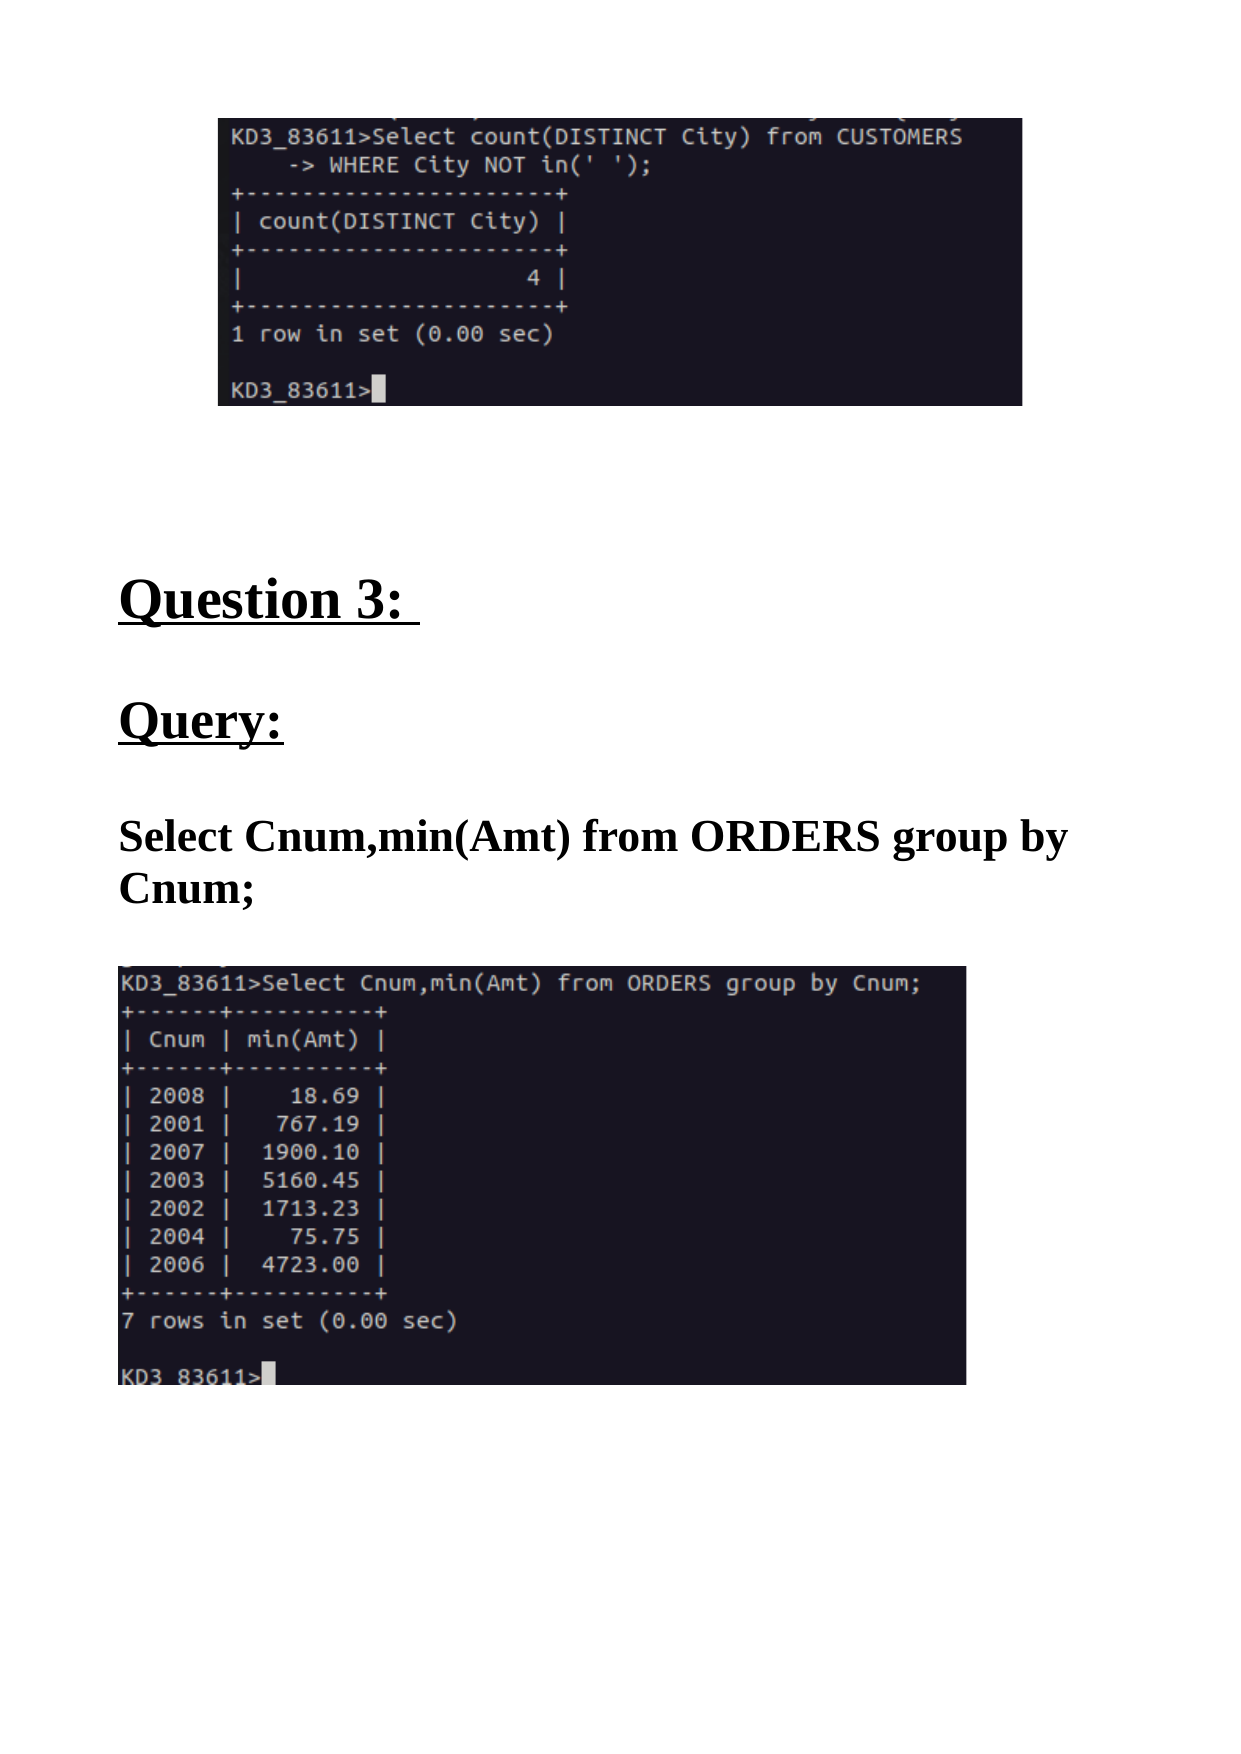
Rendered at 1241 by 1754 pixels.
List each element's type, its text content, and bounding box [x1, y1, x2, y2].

text Query: [118, 688, 1122, 751]
picture [217, 118, 1023, 406]
picture [118, 966, 967, 1385]
text Select Cnum,min(Amt) from ORDERS group by Cnum; [118, 808, 1122, 913]
text Question 3: [118, 564, 1122, 631]
